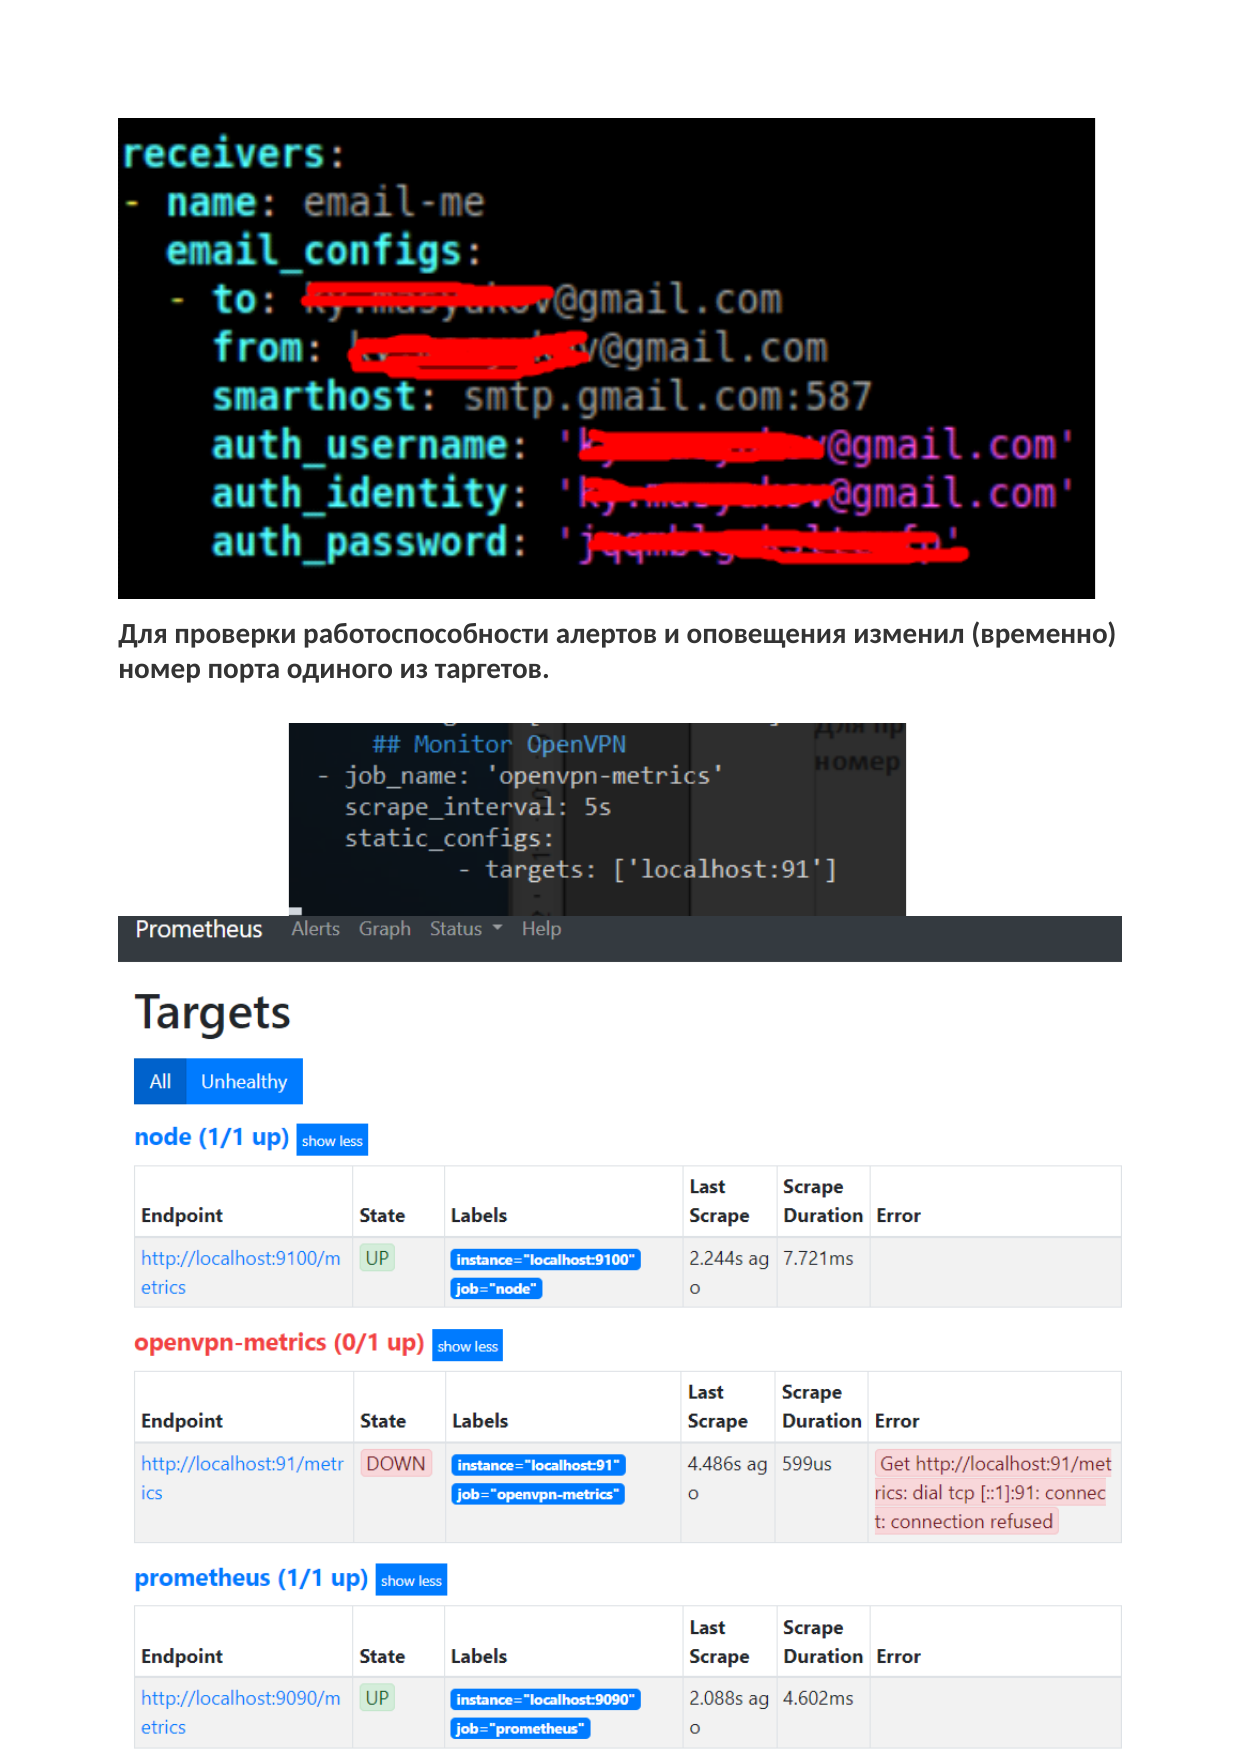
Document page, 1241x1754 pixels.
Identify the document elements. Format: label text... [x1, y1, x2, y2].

picture [118, 723, 1122, 1754]
text Для проверки работоспособности алертов и оповещения изменил (временно) номер порта одиного из таргетов. [118, 615, 1122, 686]
